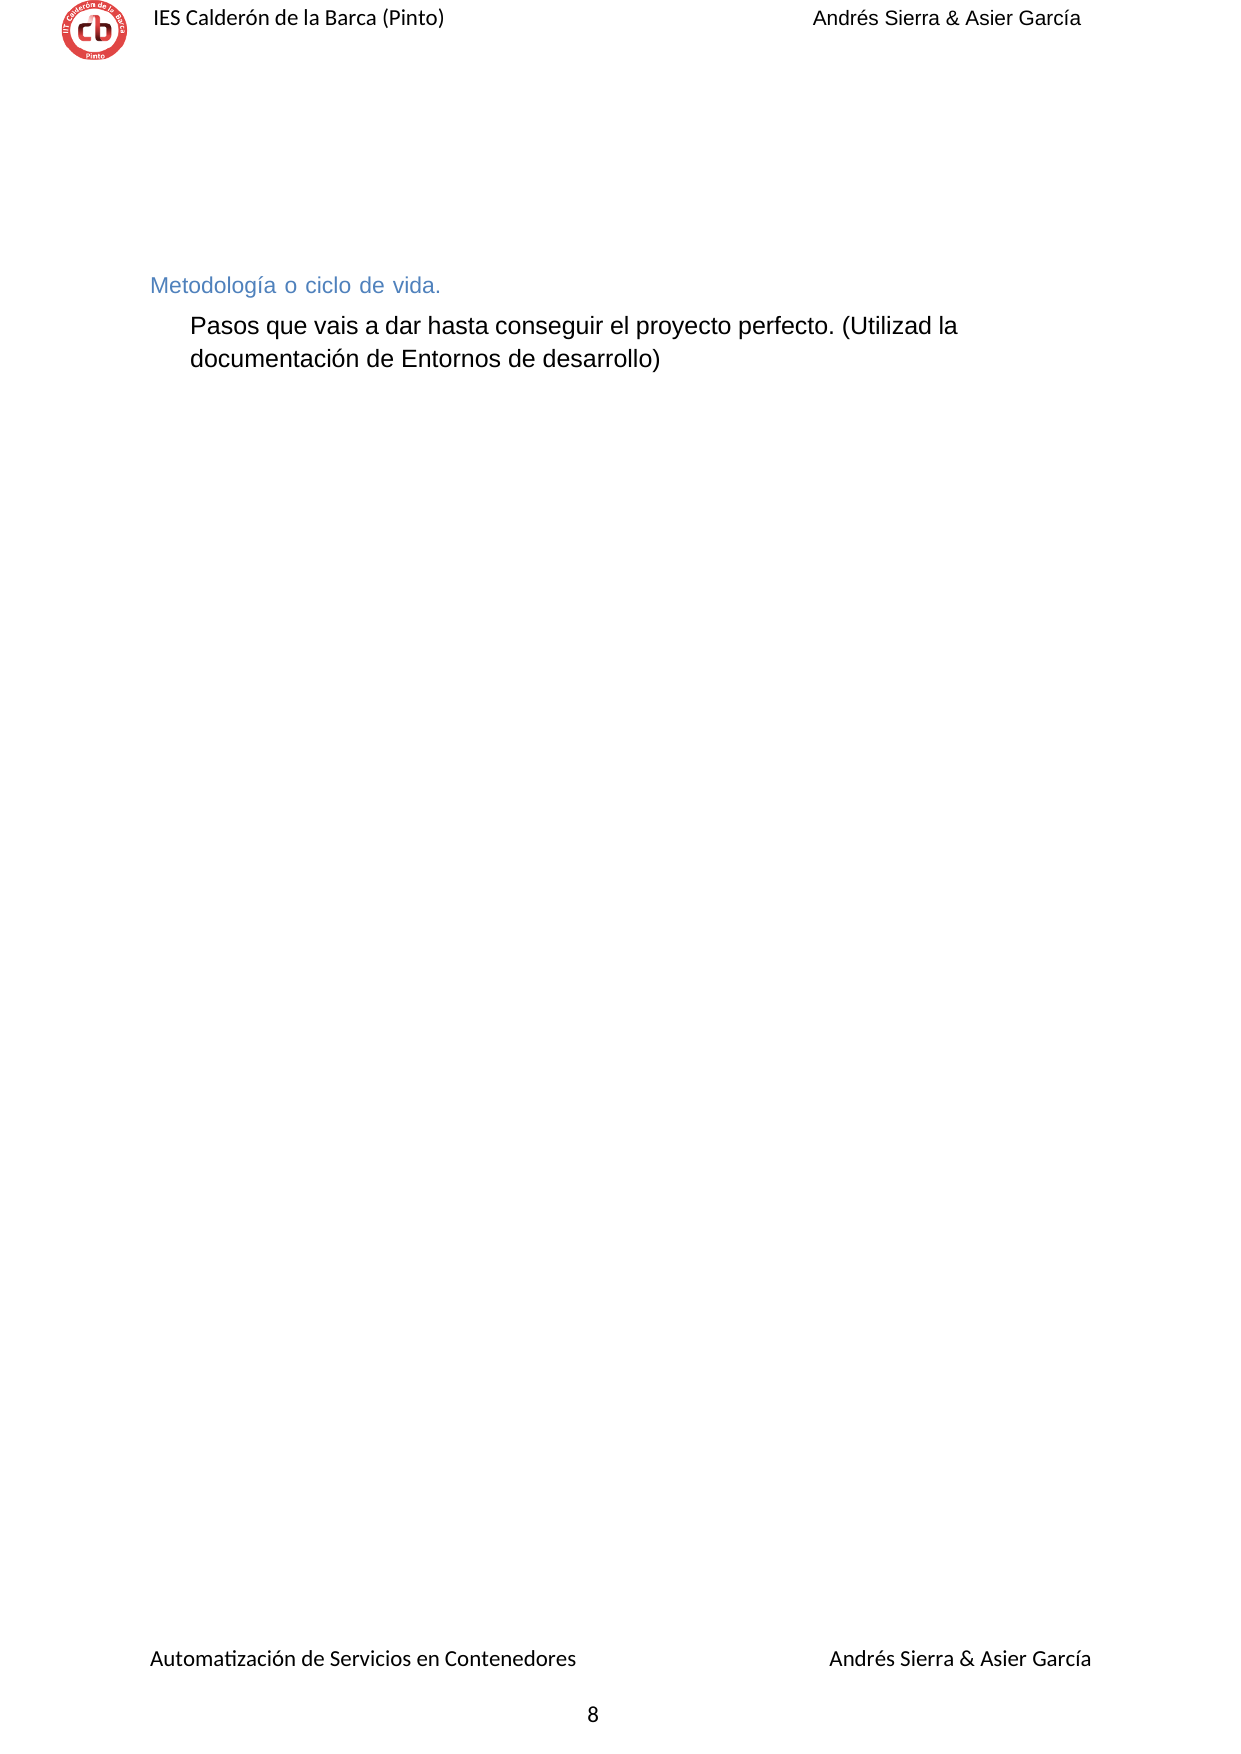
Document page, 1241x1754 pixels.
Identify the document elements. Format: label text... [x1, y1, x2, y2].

subtitle Metodología o ciclo de vida. [150, 267, 1090, 300]
picture [61, 0, 129, 60]
text Pasos que vais a dar hasta conseguir el proyecto perfecto. (Utilizad la documentación de Entornos de desarrollo) [190, 311, 1090, 372]
